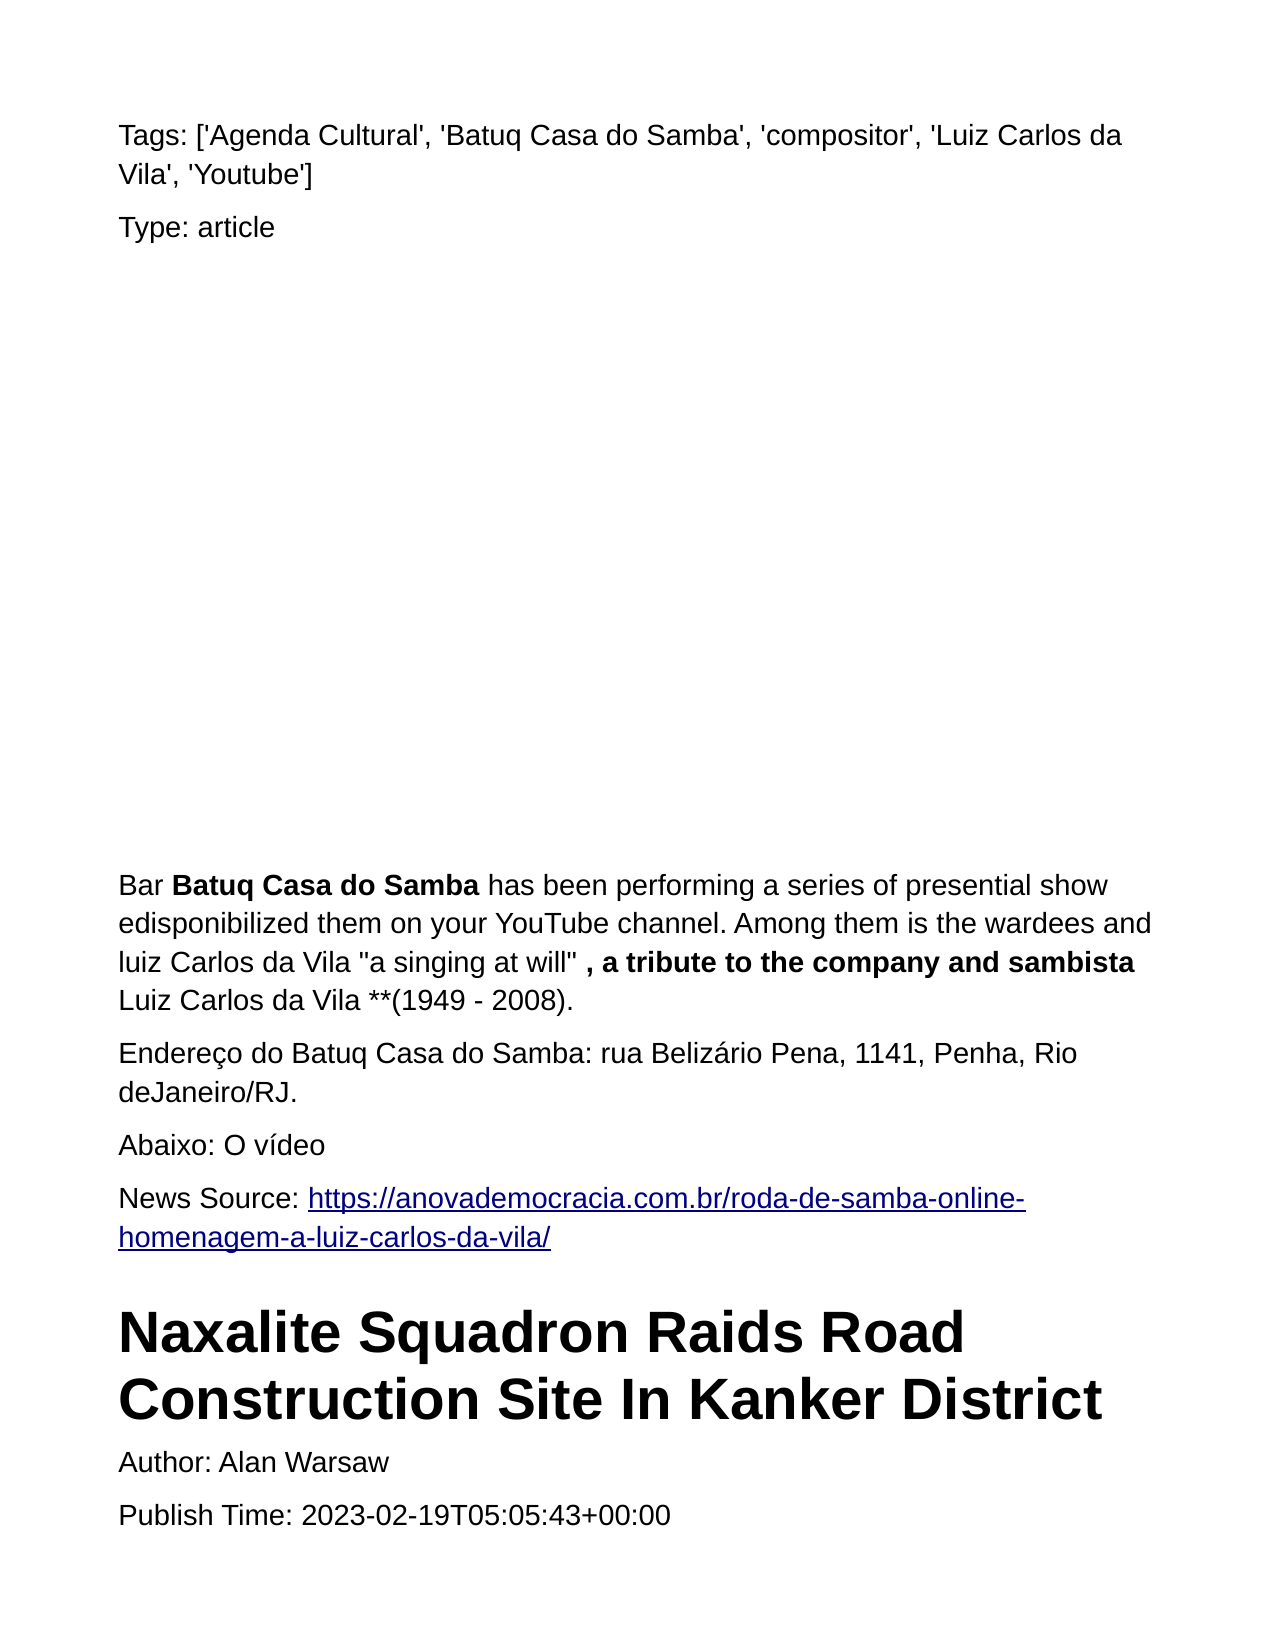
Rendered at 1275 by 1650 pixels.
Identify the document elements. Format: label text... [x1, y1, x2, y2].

text Bar Batuq Casa do Samba has been performing a series of presential show edisponibilized them on your YouTube channel. Among them is the wardees and luiz Carlos da Vila "a singing at will" , a tribute to the company and sambista Luiz Carlos da Vila **(1949 - 2008). [118, 263, 1157, 1017]
text Abaixo: O vídeo [118, 1128, 1157, 1162]
text Author: Alan Warsaw [118, 1444, 1157, 1478]
text Publish Time: 2023-02-19T05:05:43+00:00 [118, 1498, 1157, 1531]
text Type: article [118, 210, 1157, 243]
subtitle Naxalite Squadron Raids Road Construction Site In Kanker District [118, 1298, 1157, 1432]
text Endereço do Batuq Casa do Samba: rua Belizário Pena, 1141, Penha, Rio deJaneiro/RJ. [118, 1036, 1157, 1108]
text Tags: ['Agenda Cultural', 'Batuq Casa do Samba', 'compositor', 'Luiz Carlos da Vila', 'Youtube'] [118, 118, 1157, 190]
text News Source: https://anovademocracia.com.br/roda-de-samba-online-homenagem-a-luiz-carlos-da-vila/ [118, 1181, 1157, 1253]
